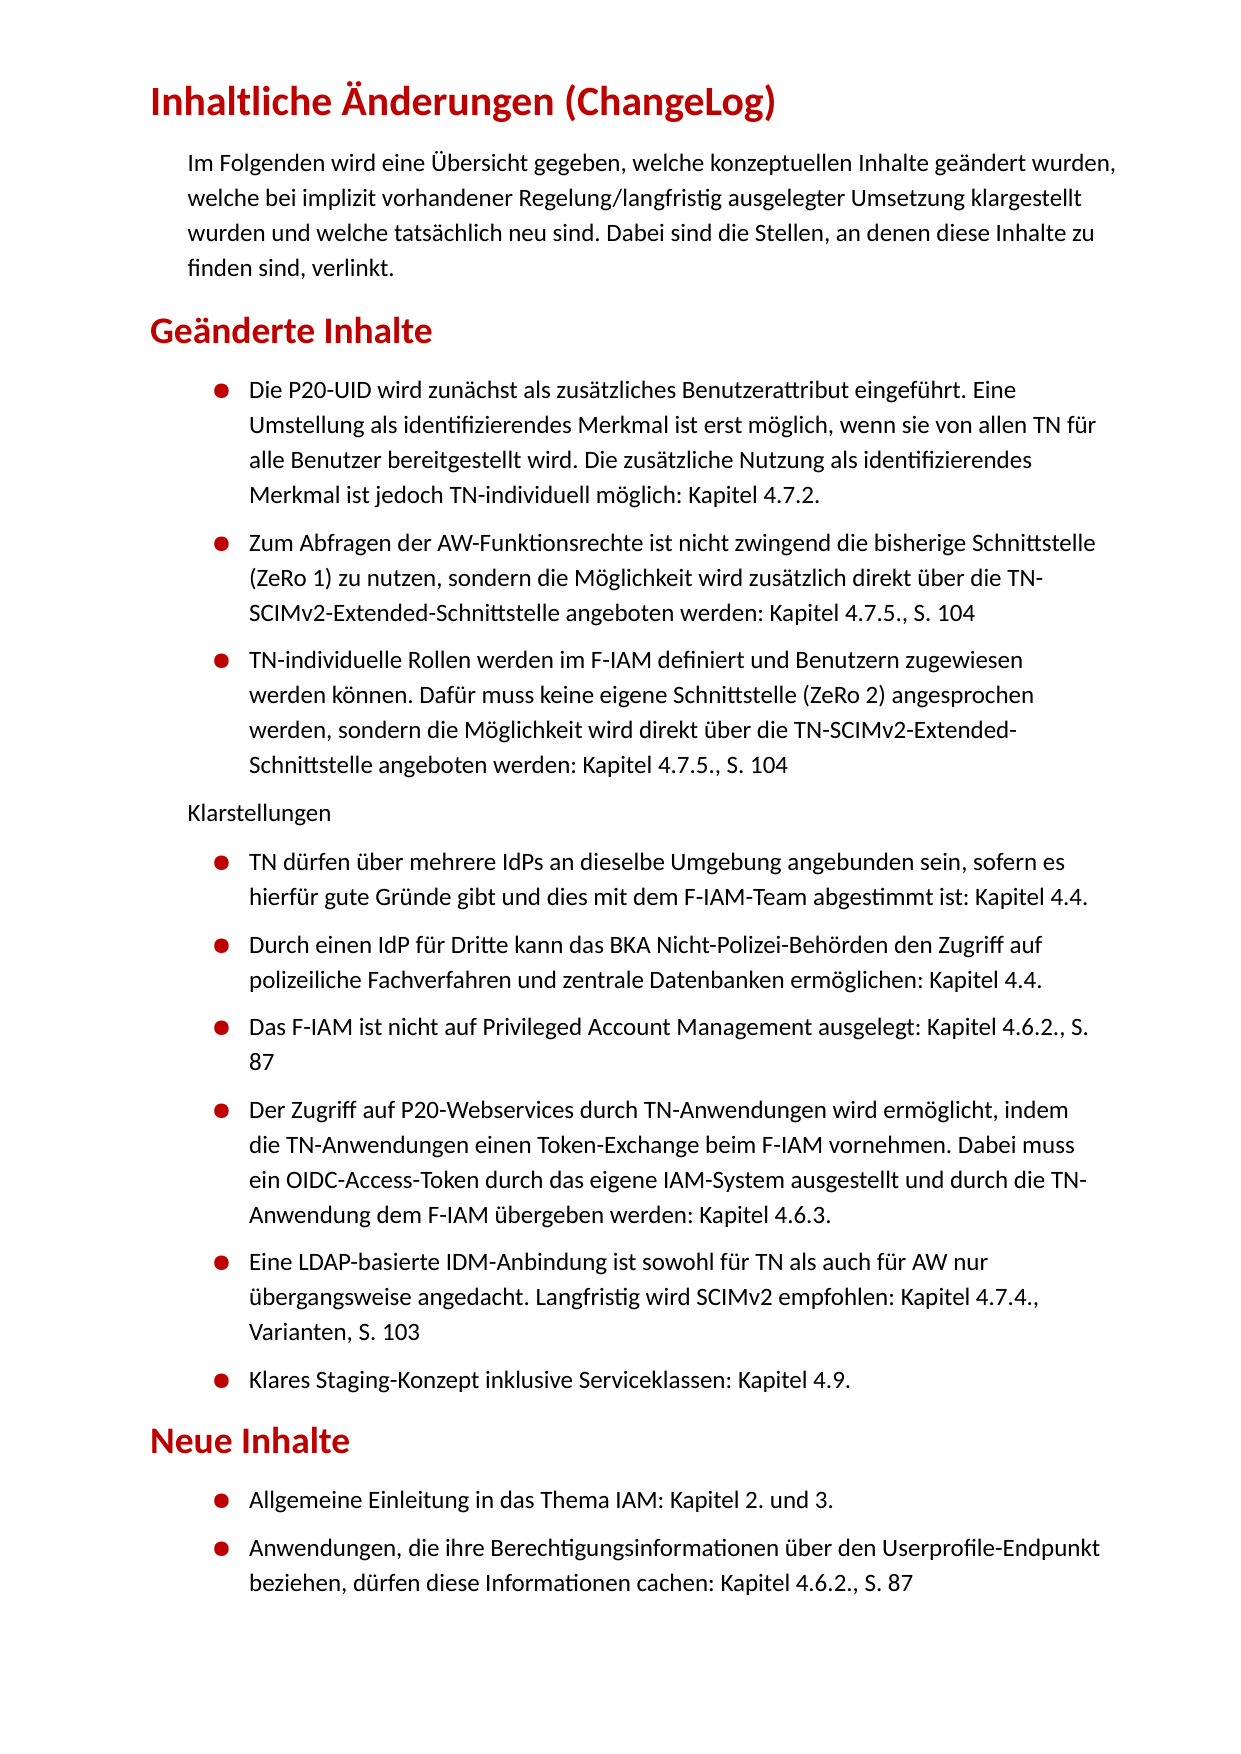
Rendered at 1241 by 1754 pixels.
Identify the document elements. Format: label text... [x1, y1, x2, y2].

list Allgemeine Einleitung in das Thema IAM: Kapitel 2. und 3. [211, 1484, 1104, 1515]
text Klarstellungen [187, 797, 1165, 827]
subtitle Inhaltliche Änderungen (ChangeLog) [150, 75, 1165, 126]
list Anwendungen, die ihre Berechtigungsinformationen über den Userprofile-Endpunkt beziehen, dürfen diese Informationen cachen: Kapitel 4.6.2., S. 87 [211, 1532, 1104, 1597]
list Eine LDAP-basierte IDM-Anbindung ist sowohl für TN als auch für AW nur übergangsweise angedacht. Langfristig wird SCIMv2 empfohlen: Kapitel 4.7.4., Varianten, S. 103 [211, 1246, 1104, 1347]
list Zum Abfragen der AW-Funktionsrechte ist nicht zwingend die bisherige Schnittstelle (ZeRo 1) zu nutzen, sondern die Möglichkeit wird zusätzlich direkt über die TN-SCIMv2-Extended-Schnittstelle angeboten werden: Kapitel 4.7.5., S. 104 [211, 527, 1104, 627]
subtitle Geänderte Inhalte [150, 307, 1165, 353]
list TN-individuelle Rollen werden im F-IAM definiert und Benutzern zugewiesen werden können. Dafür muss keine eigene Schnittstelle (ZeRo 2) angesprochen werden, sondern die Möglichkeit wird direkt über die TN-SCIMv2-Extended-Schnittstelle angeboten werden: Kapitel 4.7.5., S. 104 [211, 644, 1104, 780]
list Die P20-UID wird zunächst als zusätzliches Benutzerattribut eingeführt. Eine Umstellung als identifizierendes Merkmal ist erst möglich, wenn sie von allen TN für alle Benutzer bereitgestellt wird. Die zusätzliche Nutzung als identifizierendes Merkmal ist jedoch TN-individuell möglich: Kapitel 4.7.2. [211, 374, 1104, 510]
list Der Zugriff auf P20-Webservices durch TN-Anwendungen wird ermöglicht, indem die TN-Anwendungen einen Token-Exchange beim F-IAM vornehmen. Dabei muss ein OIDC-Access-Token durch das eigene IAM-System ausgestellt und durch die TN-Anwendung dem F-IAM übergeben werden: Kapitel 4.6.3. [211, 1094, 1104, 1229]
text Im Folgenden wird eine Übersicht gegeben, welche konzeptuellen Inhalte geändert wurden, welche bei implizit vorhandener Regelung/langfristig ausgelegter Umsetzung klargestellt wurden und welche tatsächlich neu sind. Dabei sind die Stellen, an denen diese Inhalte zu finden sind, verlinkt. [187, 147, 1165, 282]
list Durch einen IdP für Dritte kann das BKA Nicht-Polizei-Behörden den Zugriff auf polizeiliche Fachverfahren und zentrale Datenbanken ermöglichen: Kapitel 4.4. [211, 929, 1104, 994]
subtitle Neue Inhalte [150, 1417, 1165, 1463]
list Das F-IAM ist nicht auf Privileged Account Management ausgelegt: Kapitel 4.6.2., S. 87 [211, 1011, 1104, 1077]
list Klares Staging-Konzept inklusive Serviceklassen: Kapitel 4.9. [211, 1364, 1104, 1394]
list TN dürfen über mehrere IdPs an dieselbe Umgebung angebunden sein, sofern es hierfür gute Gründe gibt und dies mit dem F-IAM-Team abgestimmt ist: Kapitel 4.4. [211, 846, 1104, 912]
